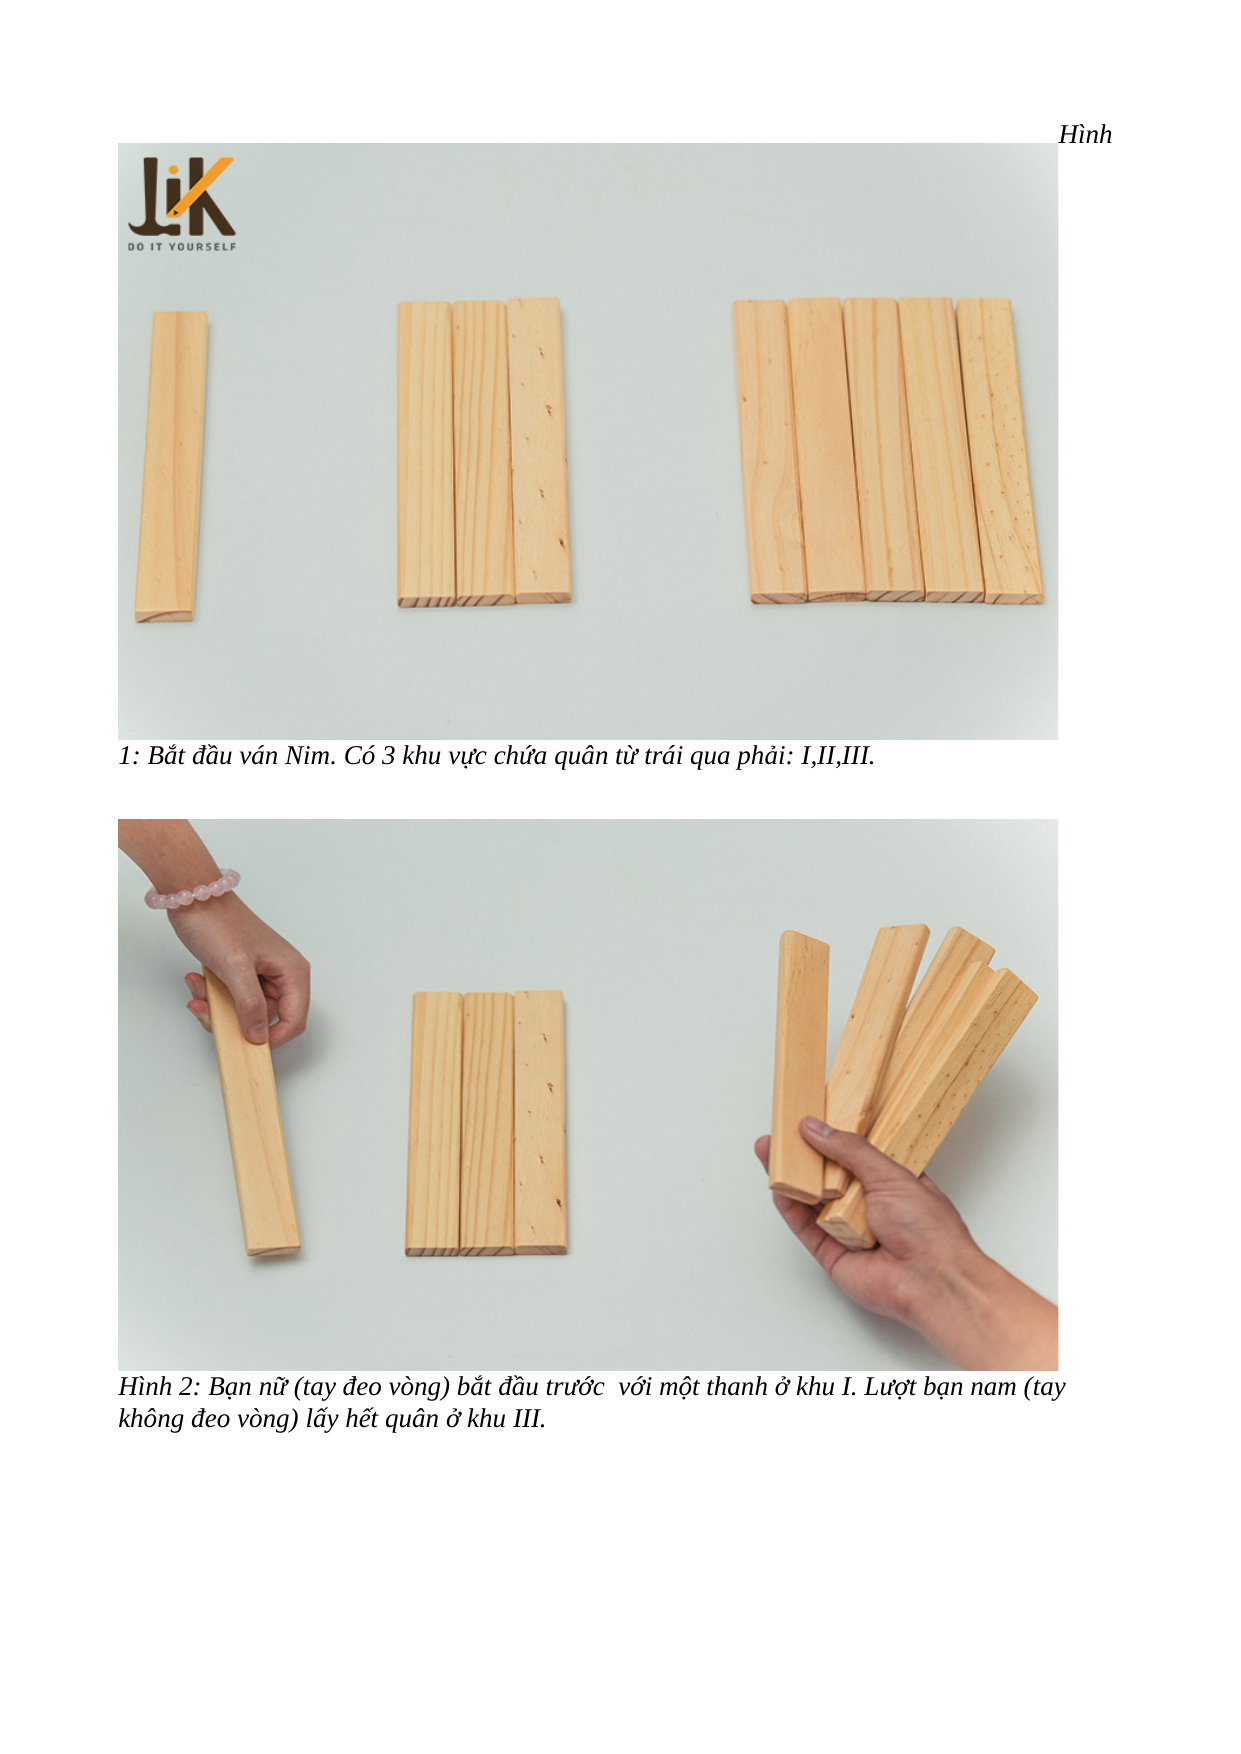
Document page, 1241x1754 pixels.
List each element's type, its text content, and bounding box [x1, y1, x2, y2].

text Hình 2: Bạn nữ (tay đeo vòng) bắt đầu trước với một thanh ở khu I. Lượt bạn nam (tay không đeo vòng) lấy hết quân ở khu III. [118, 1371, 1122, 1433]
picture [118, 143, 1059, 740]
picture [118, 819, 1059, 1371]
text Hình 1: Bắt đầu ván Nim. Có 3 khu vực chứa quân từ trái qua phải: I,II,III. [118, 118, 1122, 770]
